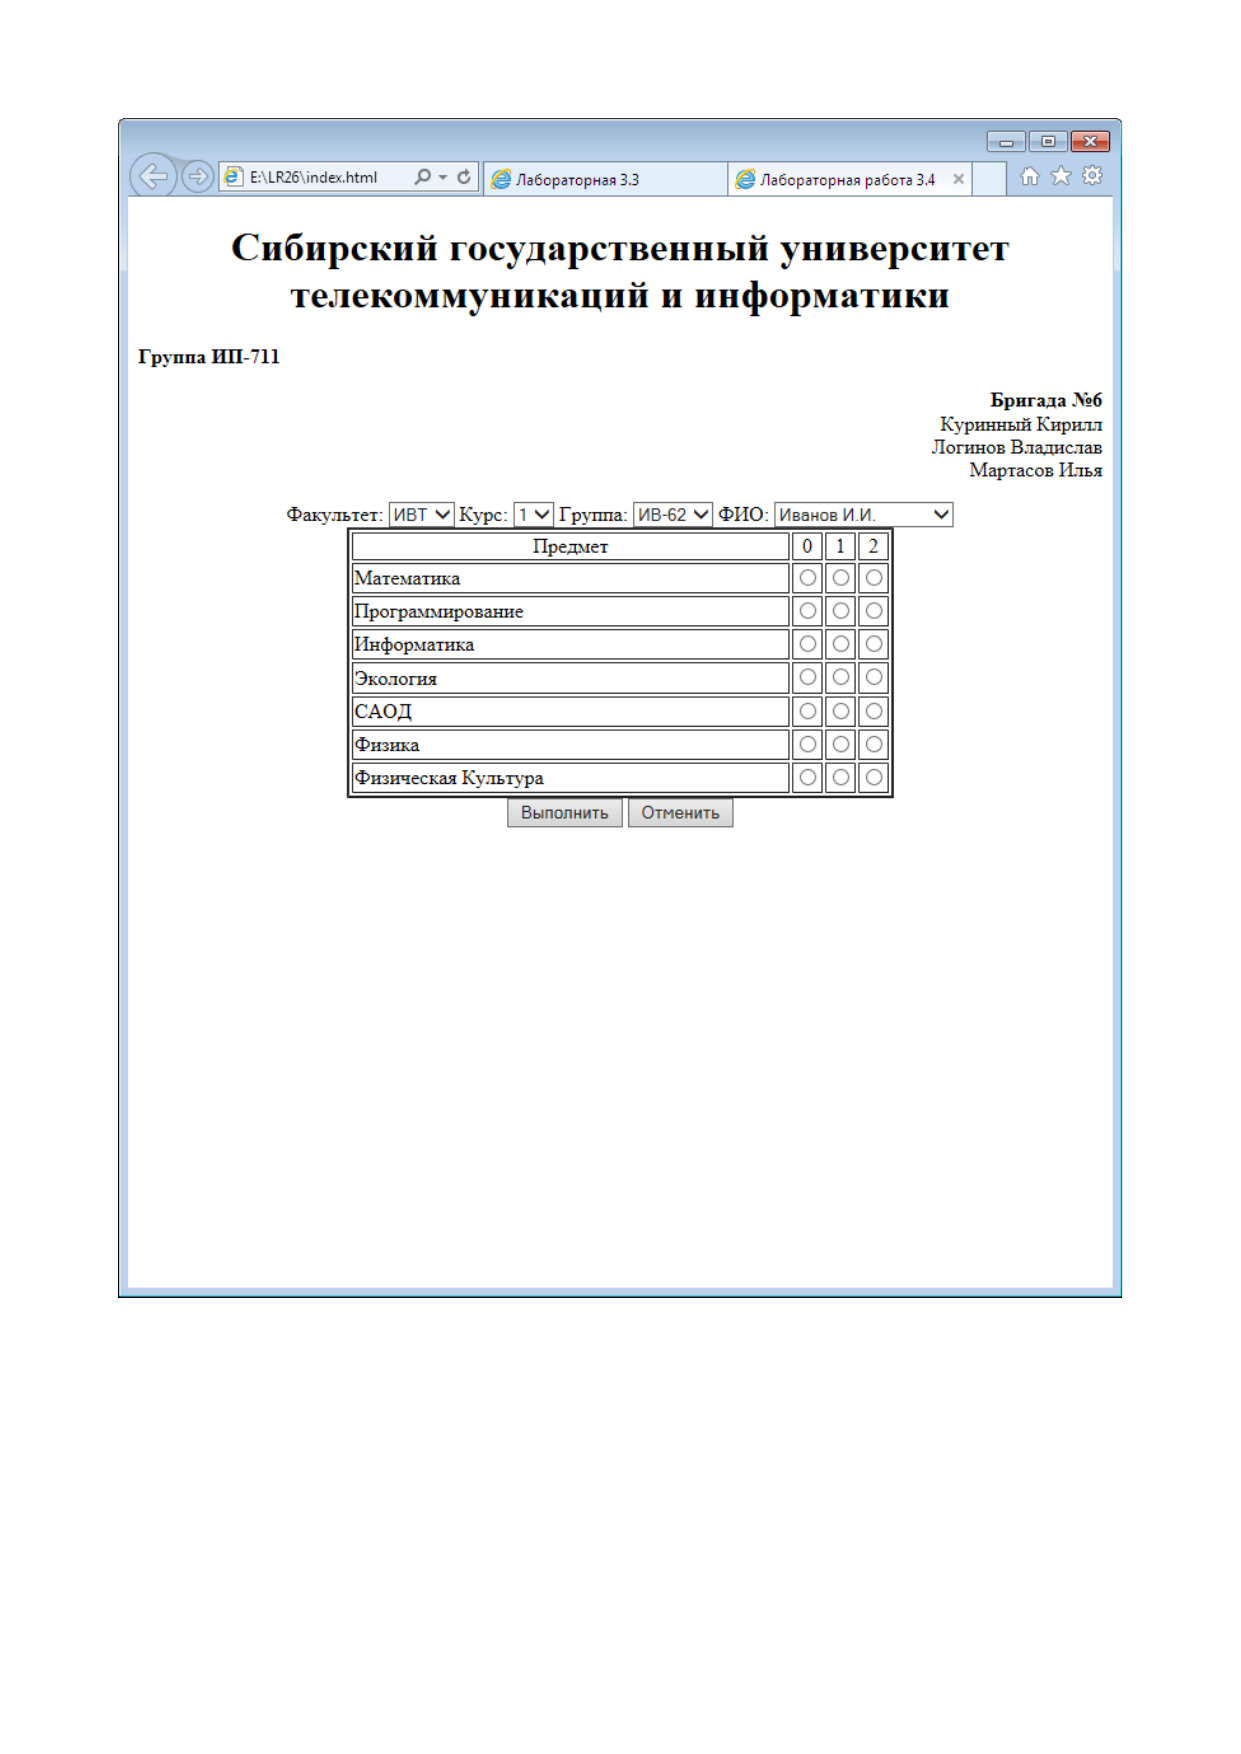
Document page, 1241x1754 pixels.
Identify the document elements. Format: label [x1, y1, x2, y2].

picture [118, 118, 1123, 1298]
